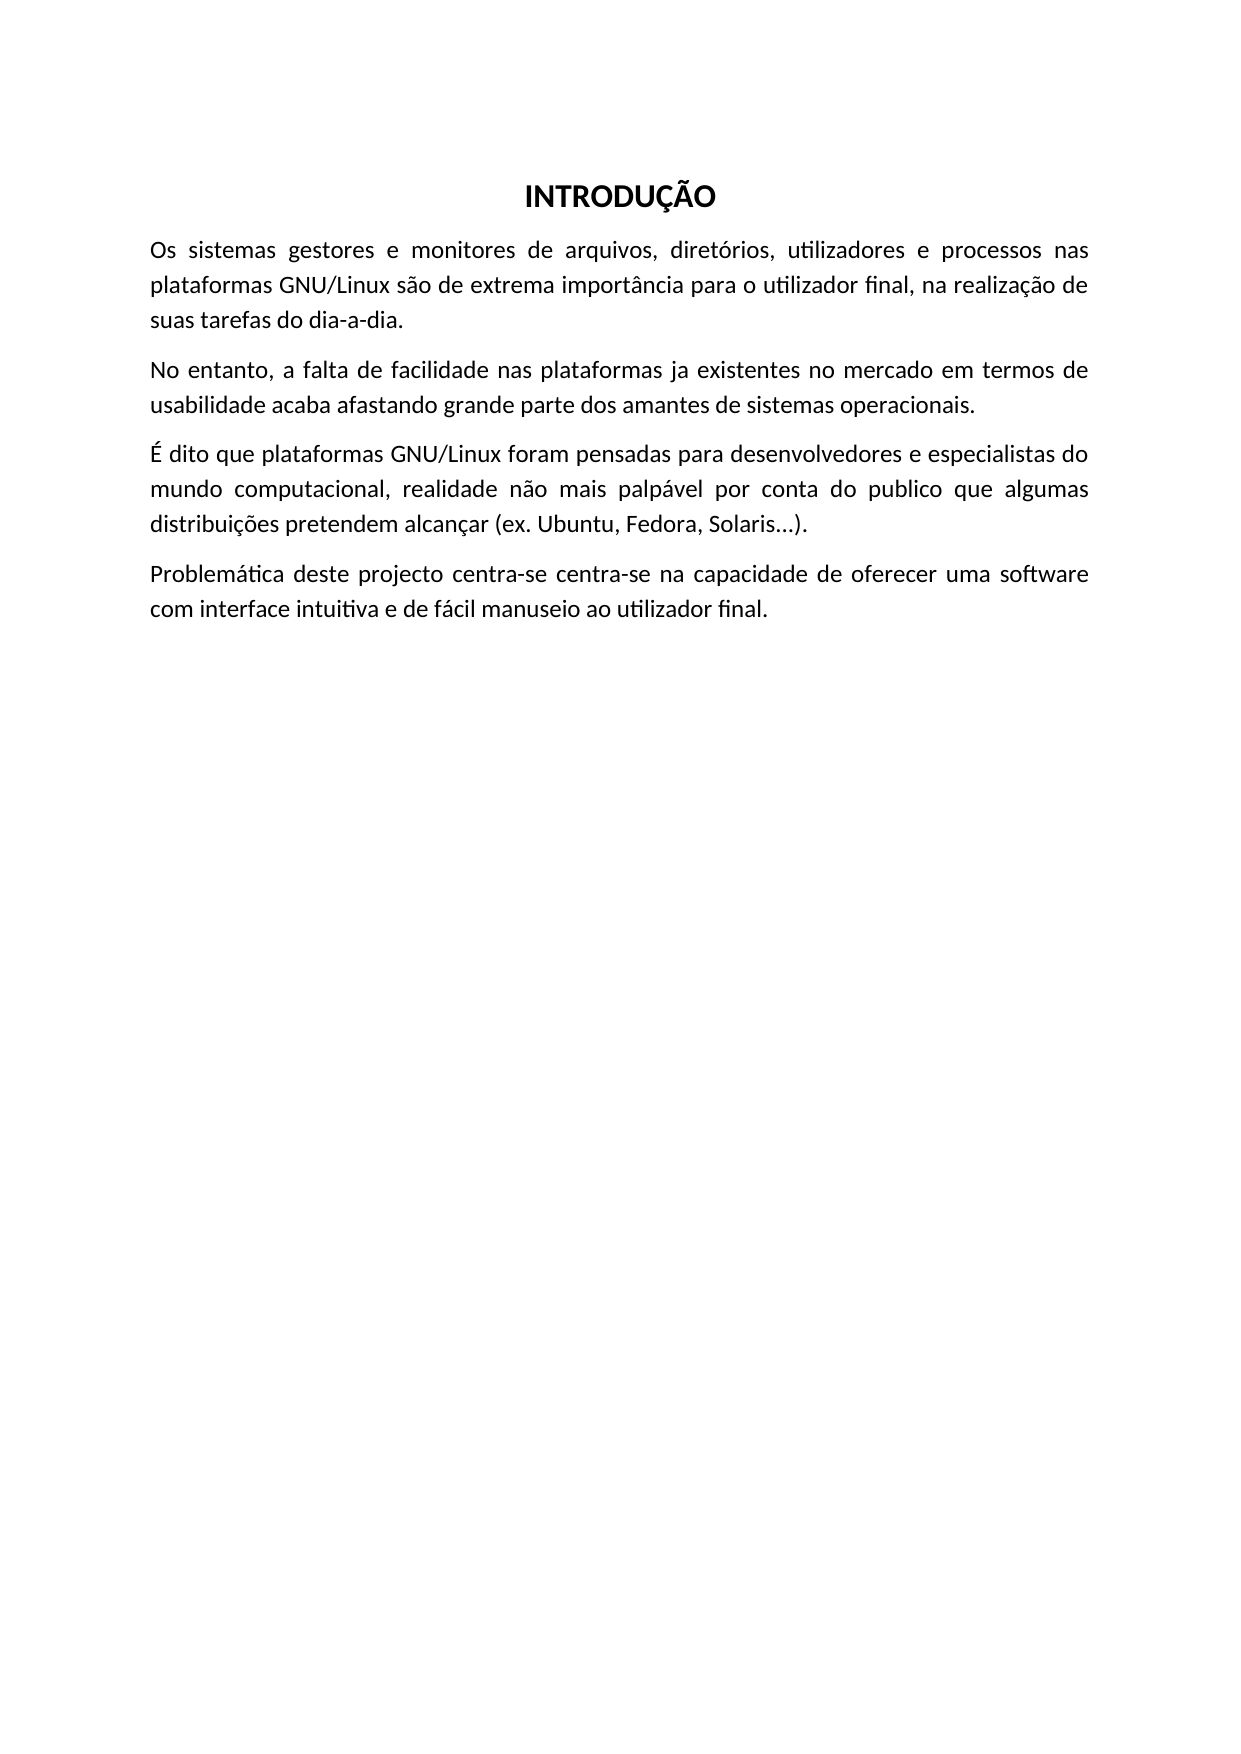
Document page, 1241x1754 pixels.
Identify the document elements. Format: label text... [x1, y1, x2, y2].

text Problemática deste projecto centra-se centra-se na capacidade de oferecer uma software com interface intuitiva e de fácil manuseio ao utilizador final. [150, 558, 1090, 623]
text No entanto, a falta de facilidade nas plataformas ja existentes no mercado em termos de usabilidade acaba afastando grande parte dos amantes de sistemas operacionais. [150, 354, 1090, 419]
text Os sistemas gestores e monitores de arquivos, diretórios, utilizadores e processos nas plataformas GNU/Linux são de extrema importância para o utilizador final, na realização de suas tarefas do dia-a-dia. [150, 234, 1090, 335]
text É dito que plataformas GNU/Linux foram pensadas para desenvolvedores e especialistas do mundo computacional, realidade não mais palpável por conta do publico que algumas distribuições pretendem alcançar (ex. Ubuntu, Fedora, Solaris...). [150, 438, 1090, 539]
subtitle INTRODUÇÃO [150, 175, 1090, 216]
